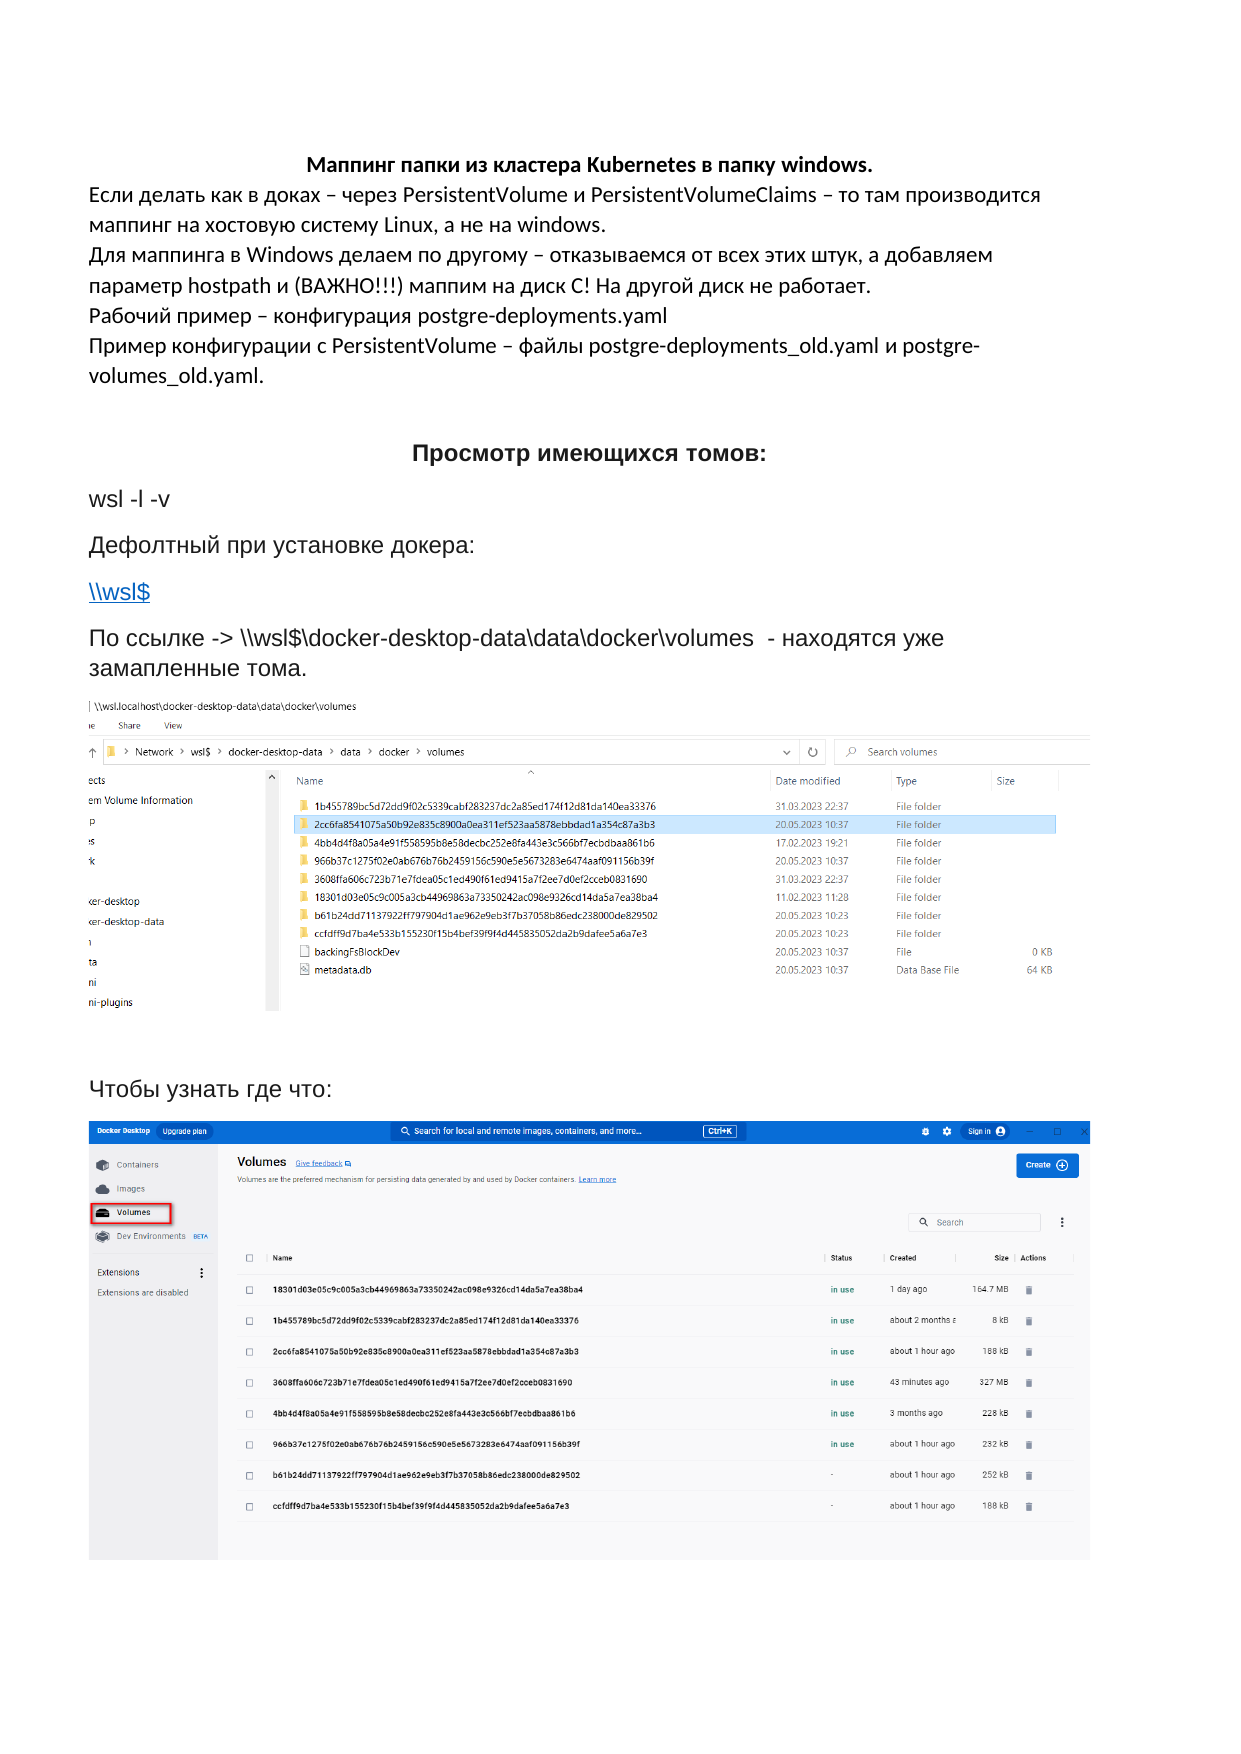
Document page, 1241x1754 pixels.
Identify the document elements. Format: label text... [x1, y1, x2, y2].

text Дефолтный при установке докера: [89, 531, 1090, 559]
list Если делать как в доках – через PersistentVolume и PersistentVolumeClaims – то там производится маппинг на хостовую систему Linux, а не на windows. [89, 180, 1090, 238]
text По ссылке -> \\wsl$\docker-desktop-data\data\docker\volumes - находятся уже замапленные тома. [89, 624, 1090, 682]
text Чтобы узнать где что: [89, 1075, 1090, 1103]
text \\wsl$ [89, 578, 1090, 606]
list Пример конфигурации с PersistentVolume – файлы postgre-deployments_old.yaml и postgre-volumes_old.yaml. [89, 331, 1090, 389]
text wsl -l -v [89, 485, 1090, 513]
picture [88, 700, 1091, 1011]
list Маппинг папки из кластера Kubernetes в папку windows. [89, 150, 1090, 178]
list Для маппинга в Windows делаем по другому – отказываемся от всех этих штук, а добавляем параметр hostpath и (ВАЖНО!!!) маппим на диск С! На другой диск не работает. [89, 241, 1090, 299]
text Просмотр имеющихся томов: [89, 438, 1090, 466]
list Рабочий пример – конфигурация postgre-deployments.yaml [89, 301, 1090, 329]
picture [88, 1121, 1091, 1560]
